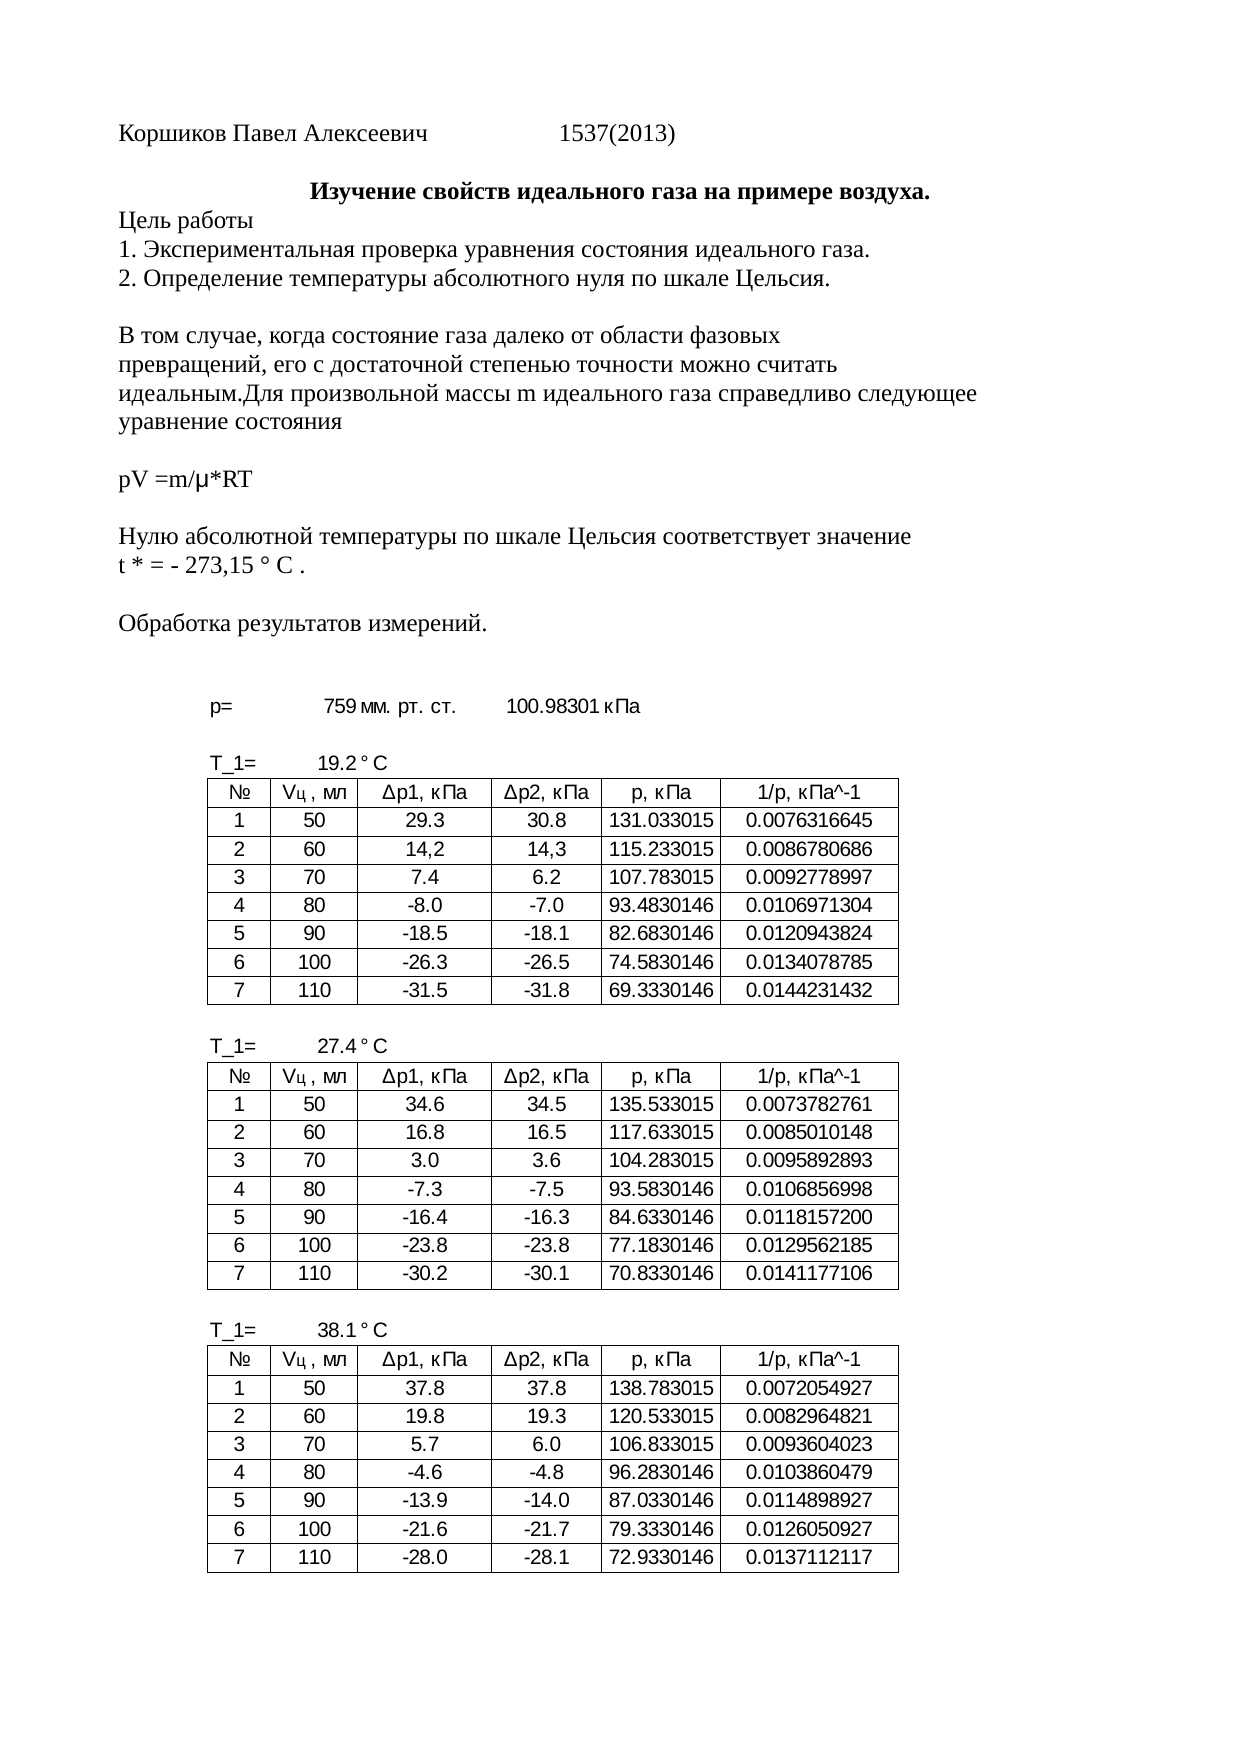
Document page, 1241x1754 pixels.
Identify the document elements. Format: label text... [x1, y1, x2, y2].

text Цель работы [118, 205, 1122, 234]
text уравнение состояния [118, 406, 1122, 435]
text превращений, его с достаточной степенью точности можно считать [118, 349, 1122, 378]
text 2. Определение температуры абсолютного нуля по шкале Цельсия. [118, 263, 1122, 291]
text Обработка результатов измерений. [118, 608, 1122, 636]
text В том случае, когда состояние газа далеко от области фазовых [118, 320, 1122, 349]
text Изучение свойств идеального газа на примере воздуха. [118, 176, 1122, 205]
text Нулю абсолютной температуры по шкале Цельсия соответствует значение [118, 521, 1122, 550]
text 1. Экспериментальная проверка уравнения состояния идеального газа. [118, 234, 1122, 263]
text t * = - 273,15 ° C . [118, 550, 1122, 579]
text pV =m/μ*RT [118, 464, 1122, 493]
text идеальным.Для произвольной массы m идеального газа справедливо следующее [118, 378, 1122, 406]
